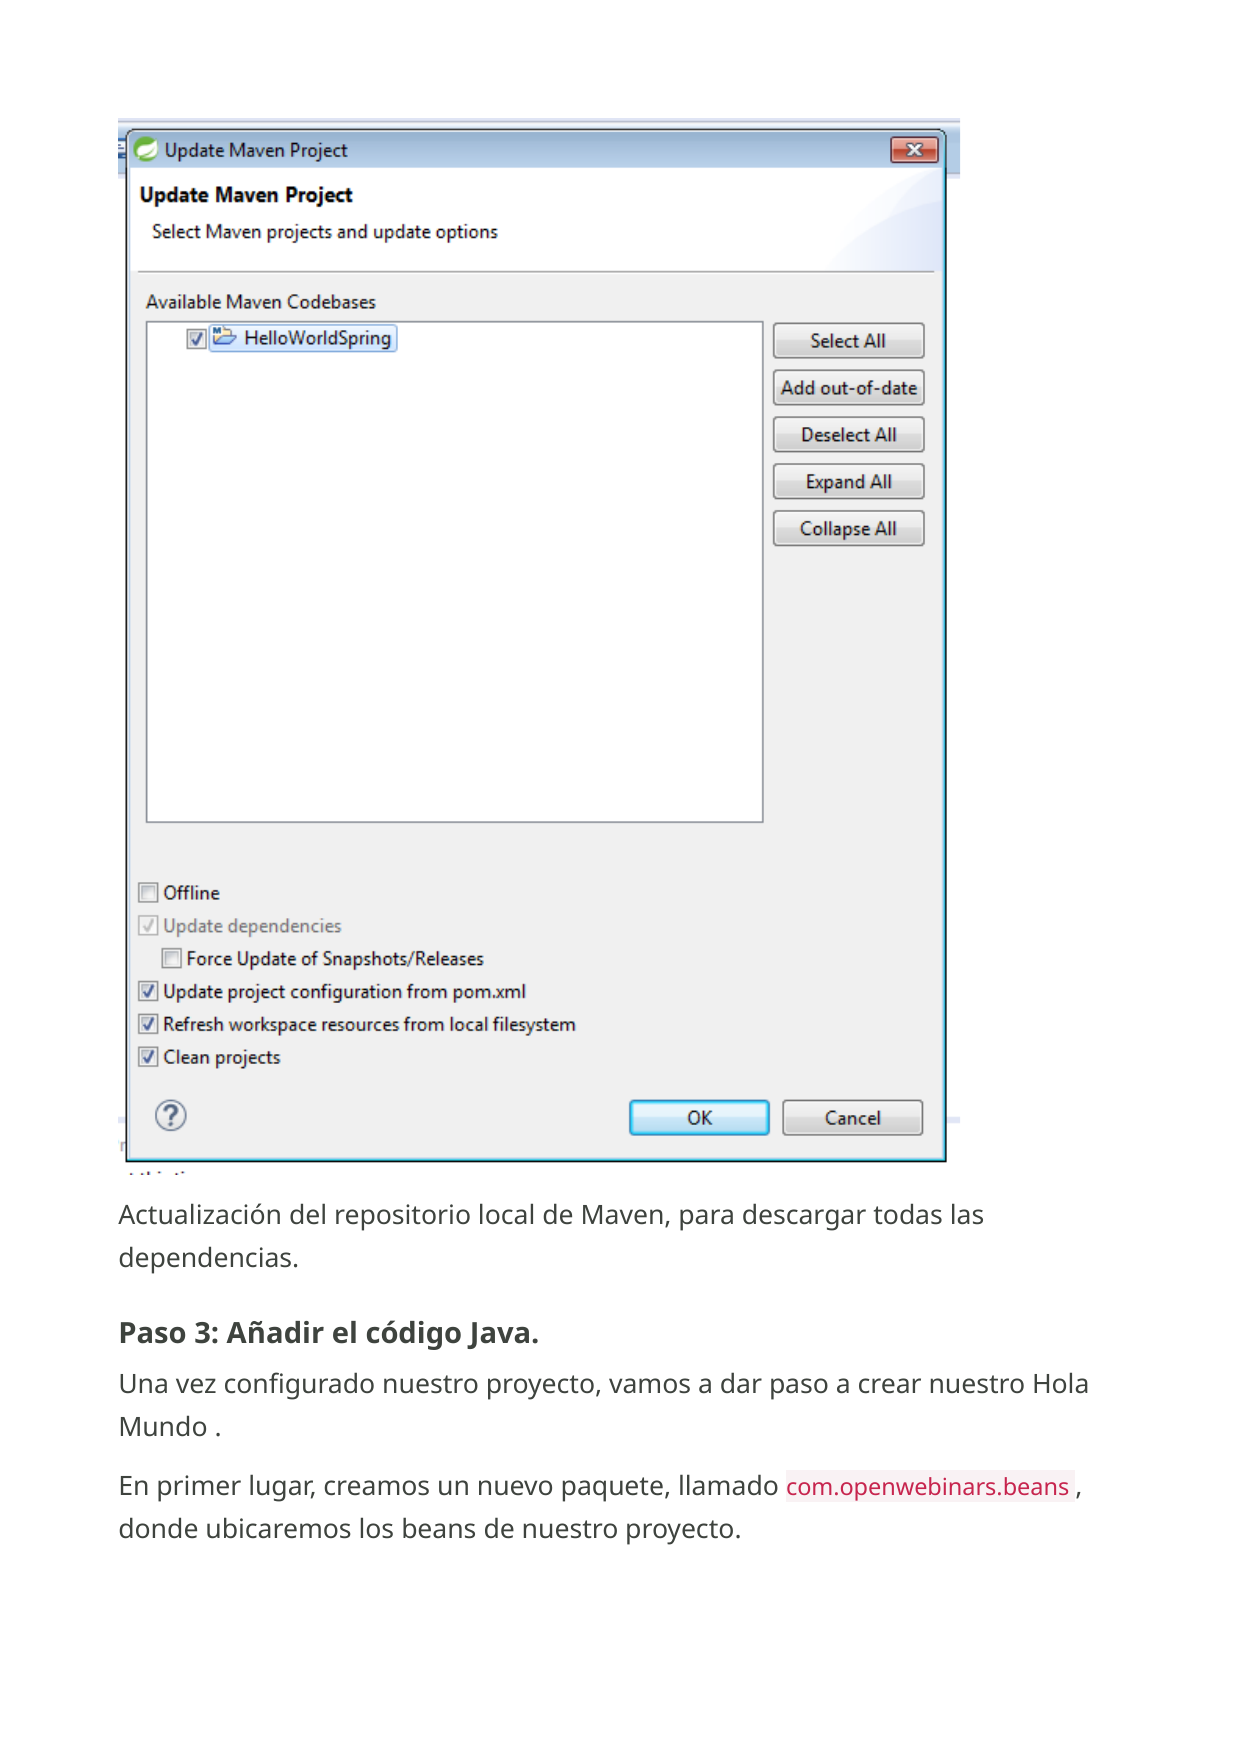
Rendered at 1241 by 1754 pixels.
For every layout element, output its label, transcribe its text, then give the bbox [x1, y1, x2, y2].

subtitle Paso 3: Añadir el código Java. [118, 1313, 1122, 1352]
picture [118, 118, 961, 1175]
text Una vez configurado nuestro proyecto, vamos a dar paso a crear nuestro Hola Mundo . [118, 1365, 1122, 1444]
text En primer lugar, creamos un nuevo paquete, llamado com.openwebinars.beans , donde ubicaremos los beans de nuestro proyecto. [118, 1467, 1122, 1547]
text Actualización del repositorio local de Maven, para descargar todas las dependencias. [118, 1196, 1122, 1275]
